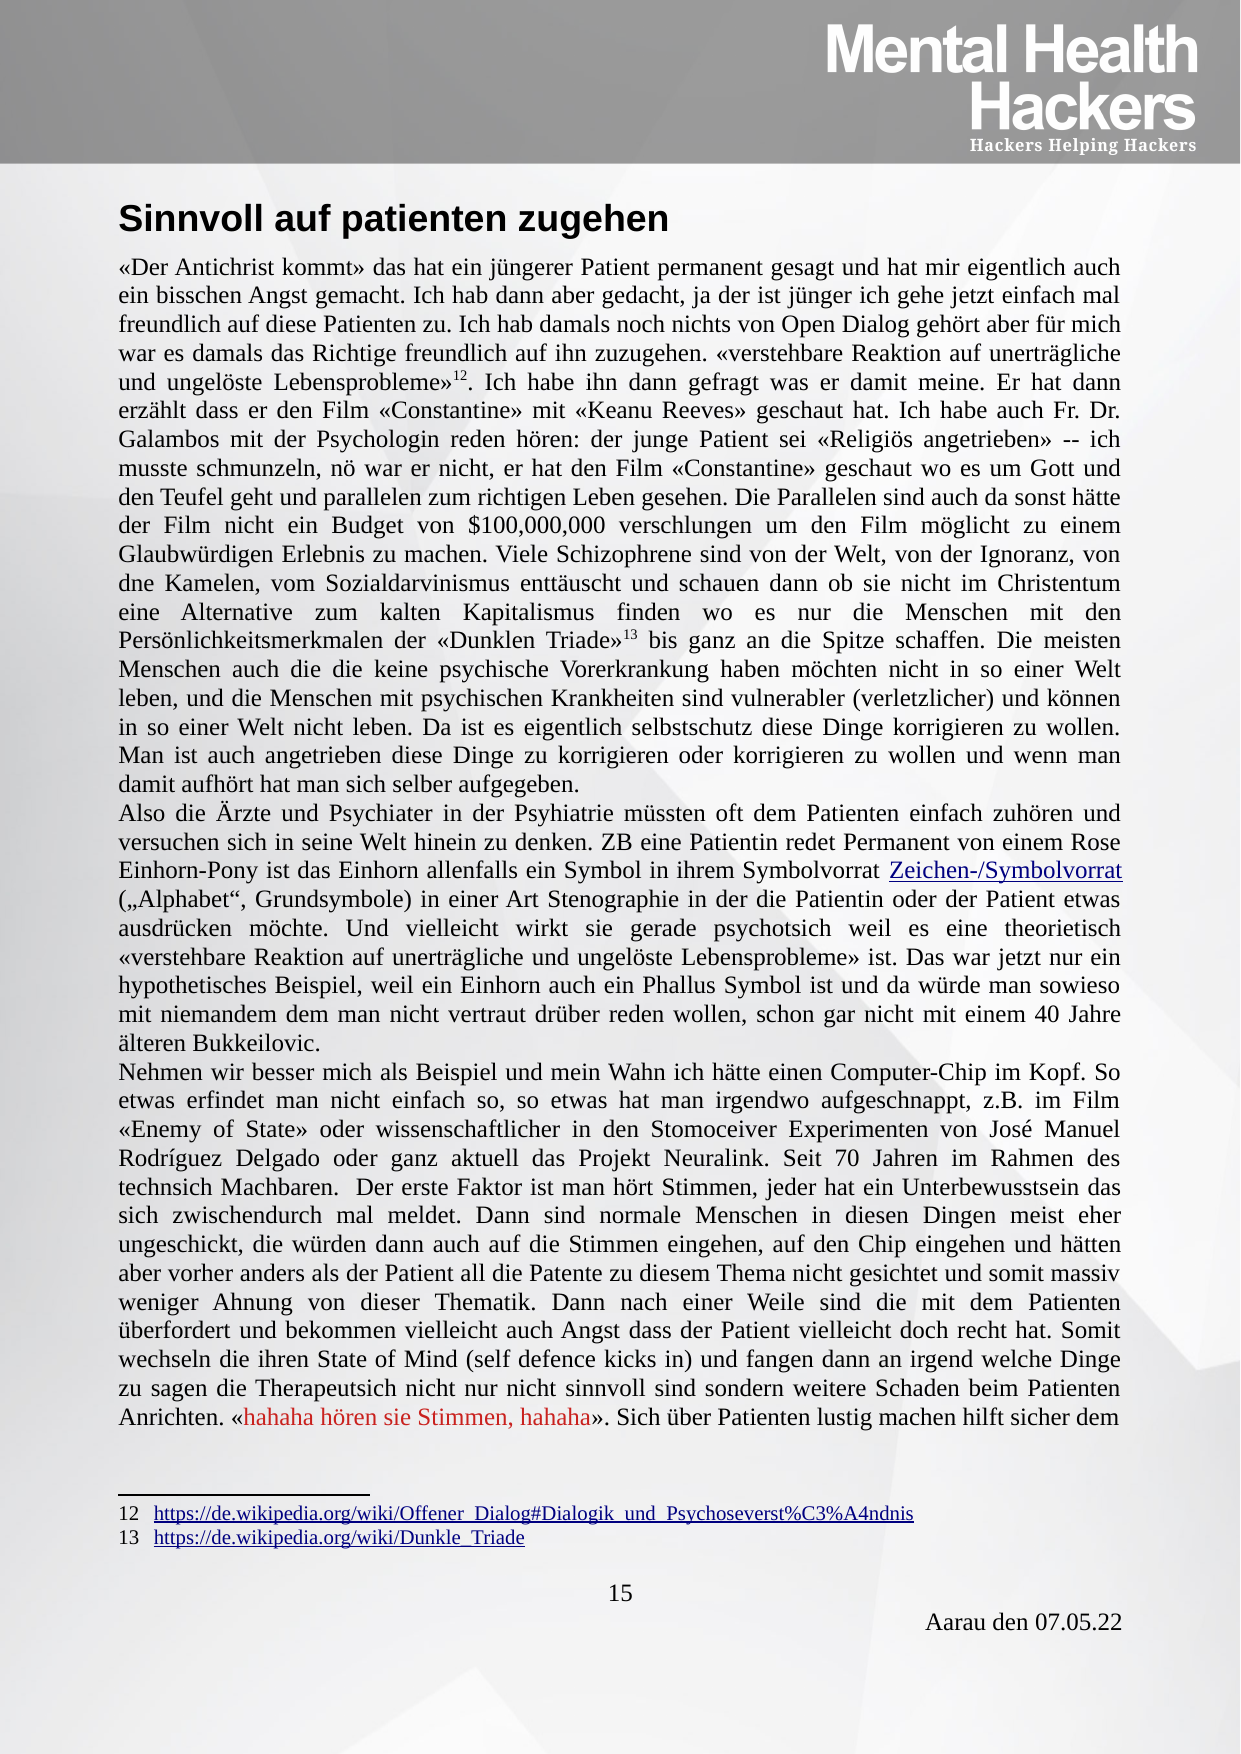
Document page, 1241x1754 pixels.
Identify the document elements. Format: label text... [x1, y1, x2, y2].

text «Der Antichrist kommt» das hat ein jüngerer Patient permanent gesagt und hat mir eigentlich auch ein bisschen Angst gemacht. Ich hab dann aber gedacht, ja der ist jünger ich gehe jetzt einfach mal freundlich auf diese Patienten zu. Ich hab damals noch nichts von Open Dialog gehört aber für mich war es damals das Richtige freundlich auf ihn zuzugehen. «verstehbare Reaktion auf unerträgliche und ungelöste Lebensprobleme». Ich habe ihn dann gefragt was er damit meine. Er hat dann erzählt dass er den Film «Constantine» mit «Keanu Reeves» geschaut hat. Ich habe auch Fr. Dr. Galambos mit der Psychologin reden hören: der junge Patient sei «Religiös angetrieben» -- ich musste schmunzeln, nö war er nicht, er hat den Film «Constantine» geschaut wo es um Gott und den Teufel geht und parallelen zum richtigen Leben gesehen. Die Parallelen sind auch da sonst hätte der Film nicht ein Budget von $100,000,000 verschlungen um den Film möglicht zu einem Glaubwürdigen Erlebnis zu machen. Viele Schizophrene sind von der Welt, von der Ignoranz, von dne Kamelen, vom Sozialdarvinismus enttäuscht und schauen dann ob sie nicht im Christentum eine Alternative zum kalten Kapitalismus finden wo es nur die Menschen mit den Persönlichkeitsmerkmalen der «Dunklen Triade» bis ganz an die Spitze schaffen. Die meisten Menschen auch die die keine psychische Vorerkrankung haben möchten nicht in so einer Welt leben, und die Menschen mit psychischen Krankheiten sind vulnerabler (verletzlicher) und können in so einer Welt nicht leben. Da ist es eigentlich selbstschutz diese Dinge korrigieren zu wollen. Man ist auch angetrieben diese Dinge zu korrigieren oder korrigieren zu wollen und wenn man damit aufhört hat man sich selber aufgegeben. [118, 252, 1122, 798]
picture [0, 0, 1241, 1754]
text https://de.wikipedia.org/wiki/Offener_Dialog#Dialogik_und_Psychoseverst%C3%A4ndnis [118, 1501, 1122, 1525]
text https://de.wikipedia.org/wiki/Dunkle_Triade [118, 1525, 1122, 1549]
subtitle Sinnvoll auf patienten zugehen [118, 196, 1122, 239]
text Also die Ärzte und Psychiater in der Psyhiatrie müssten oft dem Patienten einfach zuhören und versuchen sich in seine Welt hinein zu denken. ZB eine Patientin redet Permanent von einem Rose Einhorn-Pony ist das Einhorn allenfalls ein Symbol in ihrem Symbolvorrat Zeichen-/Symbolvorrat („Alphabet“, Grundsymbole) in einer Art Stenographie in der die Patientin oder der Patient etwas ausdrücken möchte. Und vielleicht wirkt sie gerade psychotsich weil es eine theorietisch «verstehbare Reaktion auf unerträgliche und ungelöste Lebensprobleme» ist. Das war jetzt nur ein hypothetisches Beispiel, weil ein Einhorn auch ein Phallus Symbol ist und da würde man sowieso mit niemandem dem man nicht vertraut drüber reden wollen, schon gar nicht mit einem 40 Jahre älteren Bukkeilovic. [118, 798, 1122, 1057]
text Nehmen wir besser mich als Beispiel und mein Wahn ich hätte einen Computer-Chip im Kopf. So etwas erfindet man nicht einfach so, so etwas hat man irgendwo aufgeschnappt, z.B. im Film «Enemy of State» oder wissenschaftlicher in den Stomoceiver Experimenten von José Manuel Rodríguez Delgado oder ganz aktuell das Projekt Neuralink. Seit 70 Jahren im Rahmen des technsich Machbaren. Der erste Faktor ist man hört Stimmen, jeder hat ein Unterbewusstsein das sich zwischendurch mal meldet. Dann sind normale Menschen in diesen Dingen meist eher ungeschickt, die würden dann auch auf die Stimmen eingehen, auf den Chip eingehen und hätten aber vorher anders als der Patient all die Patente zu diesem Thema nicht gesichtet und somit massiv weniger Ahnung von dieser Thematik. Dann nach einer Weile sind die mit dem Patienten überfordert und bekommen vielleicht auch Angst dass der Patient vielleicht doch recht hat. Somit wechseln die ihren State of Mind (self defence kicks in) und fangen dann an irgend welche Dinge zu sagen die Therapeutsich nicht nur nicht sinnvoll sind sondern weitere Schaden beim Patienten Anrichten. «hahaha hören sie Stimmen, hahaha». Sich über Patienten lustig machen hilft sicher dem [118, 1057, 1122, 1431]
